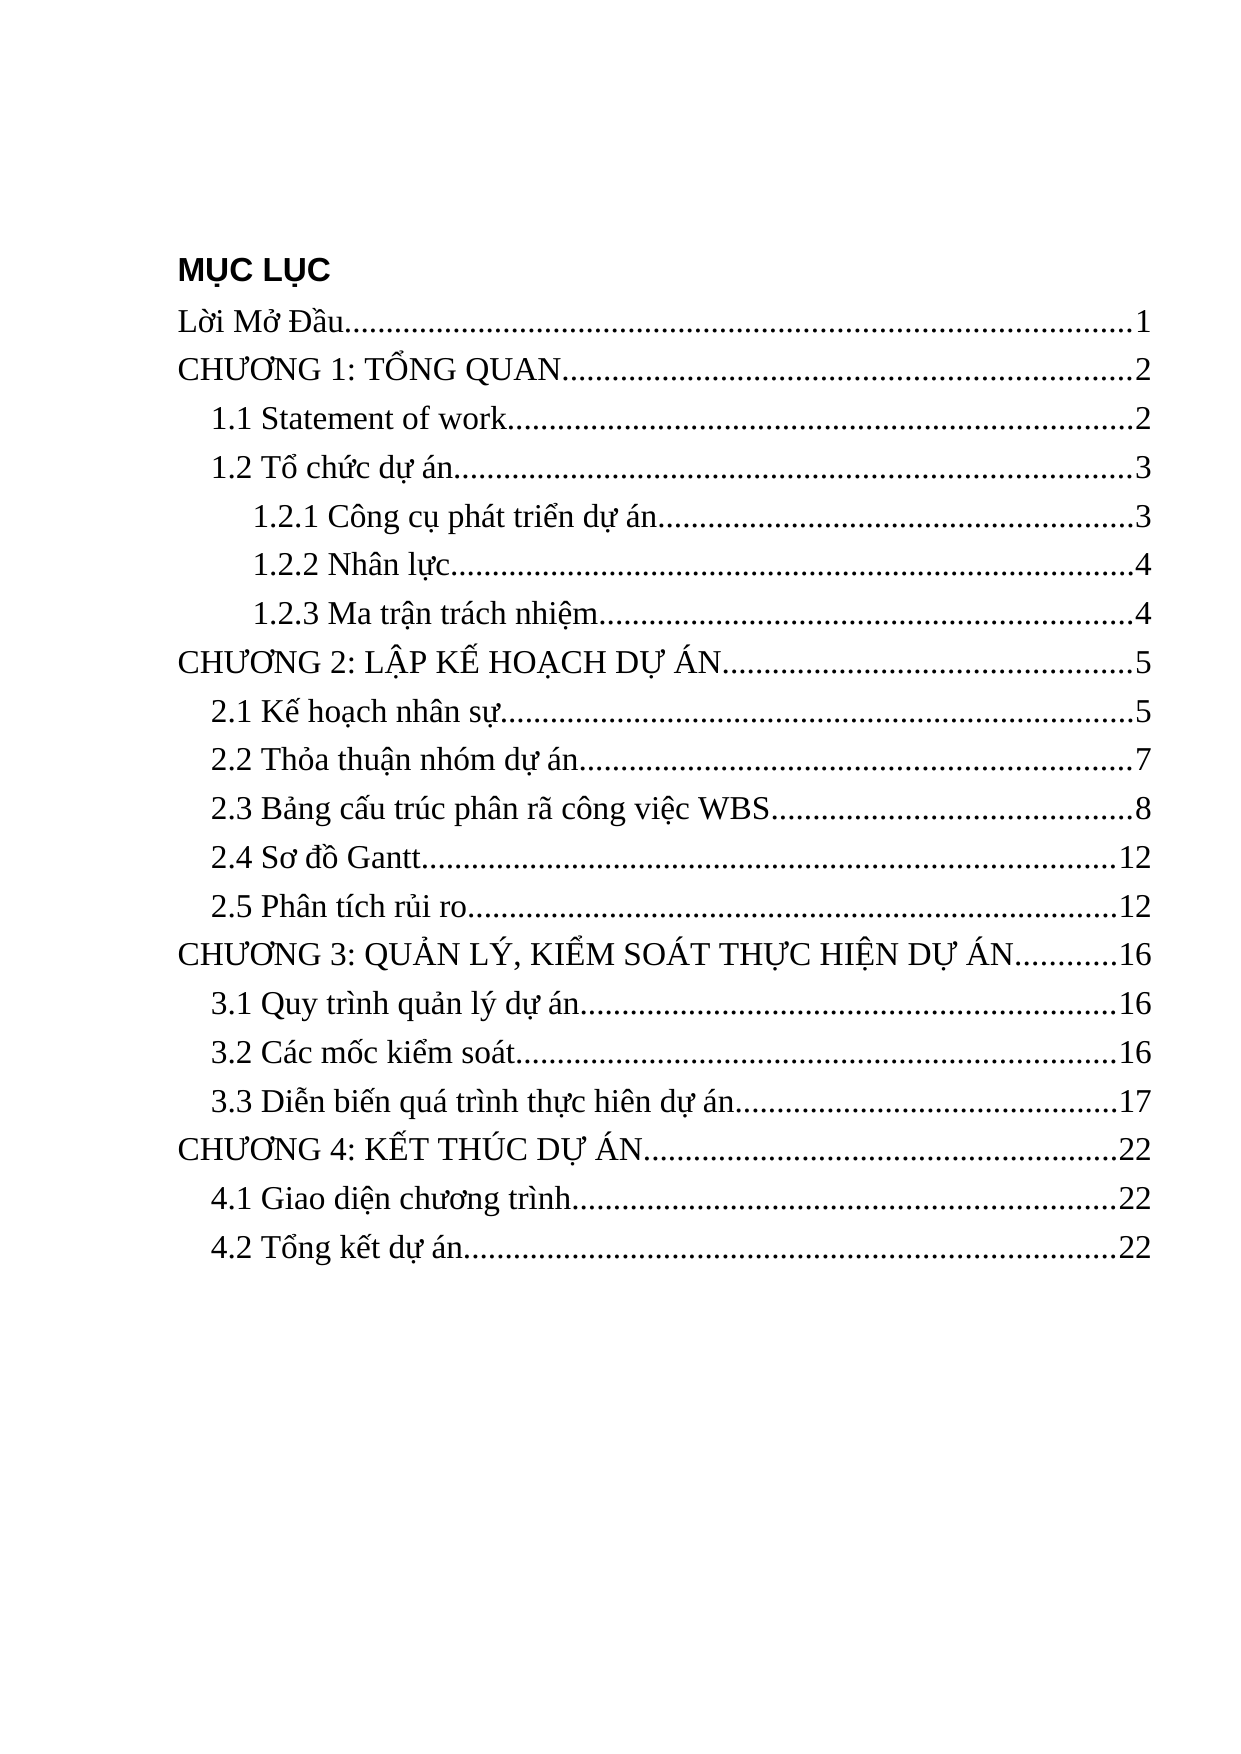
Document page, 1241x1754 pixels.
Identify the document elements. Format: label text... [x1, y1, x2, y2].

text CHƯƠNG 4: KẾT THÚC DỰ ÁN 22 [177, 1129, 1152, 1168]
subtitle MỤC LỤC [177, 250, 1152, 288]
text CHƯƠNG 2: LẬP KẾ HOẠCH DỰ ÁN 5 [177, 642, 1152, 680]
text 2.3 Bảng cấu trúc phân rã công việc WBS 8 [211, 788, 1152, 827]
text Lời Mở Đầu 1 [177, 301, 1152, 339]
text 2.5 Phân tích rủi ro 12 [211, 886, 1152, 924]
text 3.3 Diễn biến quá trình thực hiên dự án 17 [211, 1081, 1152, 1119]
text 2.1 Kế hoạch nhân sự 5 [211, 691, 1152, 729]
text 1.2.2 Nhân lực 4 [244, 544, 1152, 583]
text 3.1 Quy trình quản lý dự án 16 [211, 983, 1152, 1022]
text CHƯƠNG 3: QUẢN LÝ, KIỂM SOÁT THỰC HIỆN DỰ ÁN 16 [177, 934, 1152, 973]
text 2.4 Sơ đồ Gantt 12 [211, 837, 1152, 875]
text 3.2 Các mốc kiểm soát 16 [211, 1032, 1152, 1070]
text 2.2 Thỏa thuận nhóm dự án 7 [211, 739, 1152, 778]
text 1.2.3 Ma trận trách nhiệm 4 [244, 593, 1152, 632]
text CHƯƠNG 1: TỔNG QUAN 2 [177, 349, 1152, 388]
text 4.2 Tổng kết dự án 22 [211, 1227, 1152, 1265]
text 1.2 Tổ chức dự án 3 [211, 447, 1152, 485]
text 1.2.1 Công cụ phát triển dự án 3 [244, 496, 1152, 534]
text 4.1 Giao diện chương trình 22 [211, 1178, 1152, 1217]
text 1.1 Statement of work 2 [211, 398, 1152, 437]
